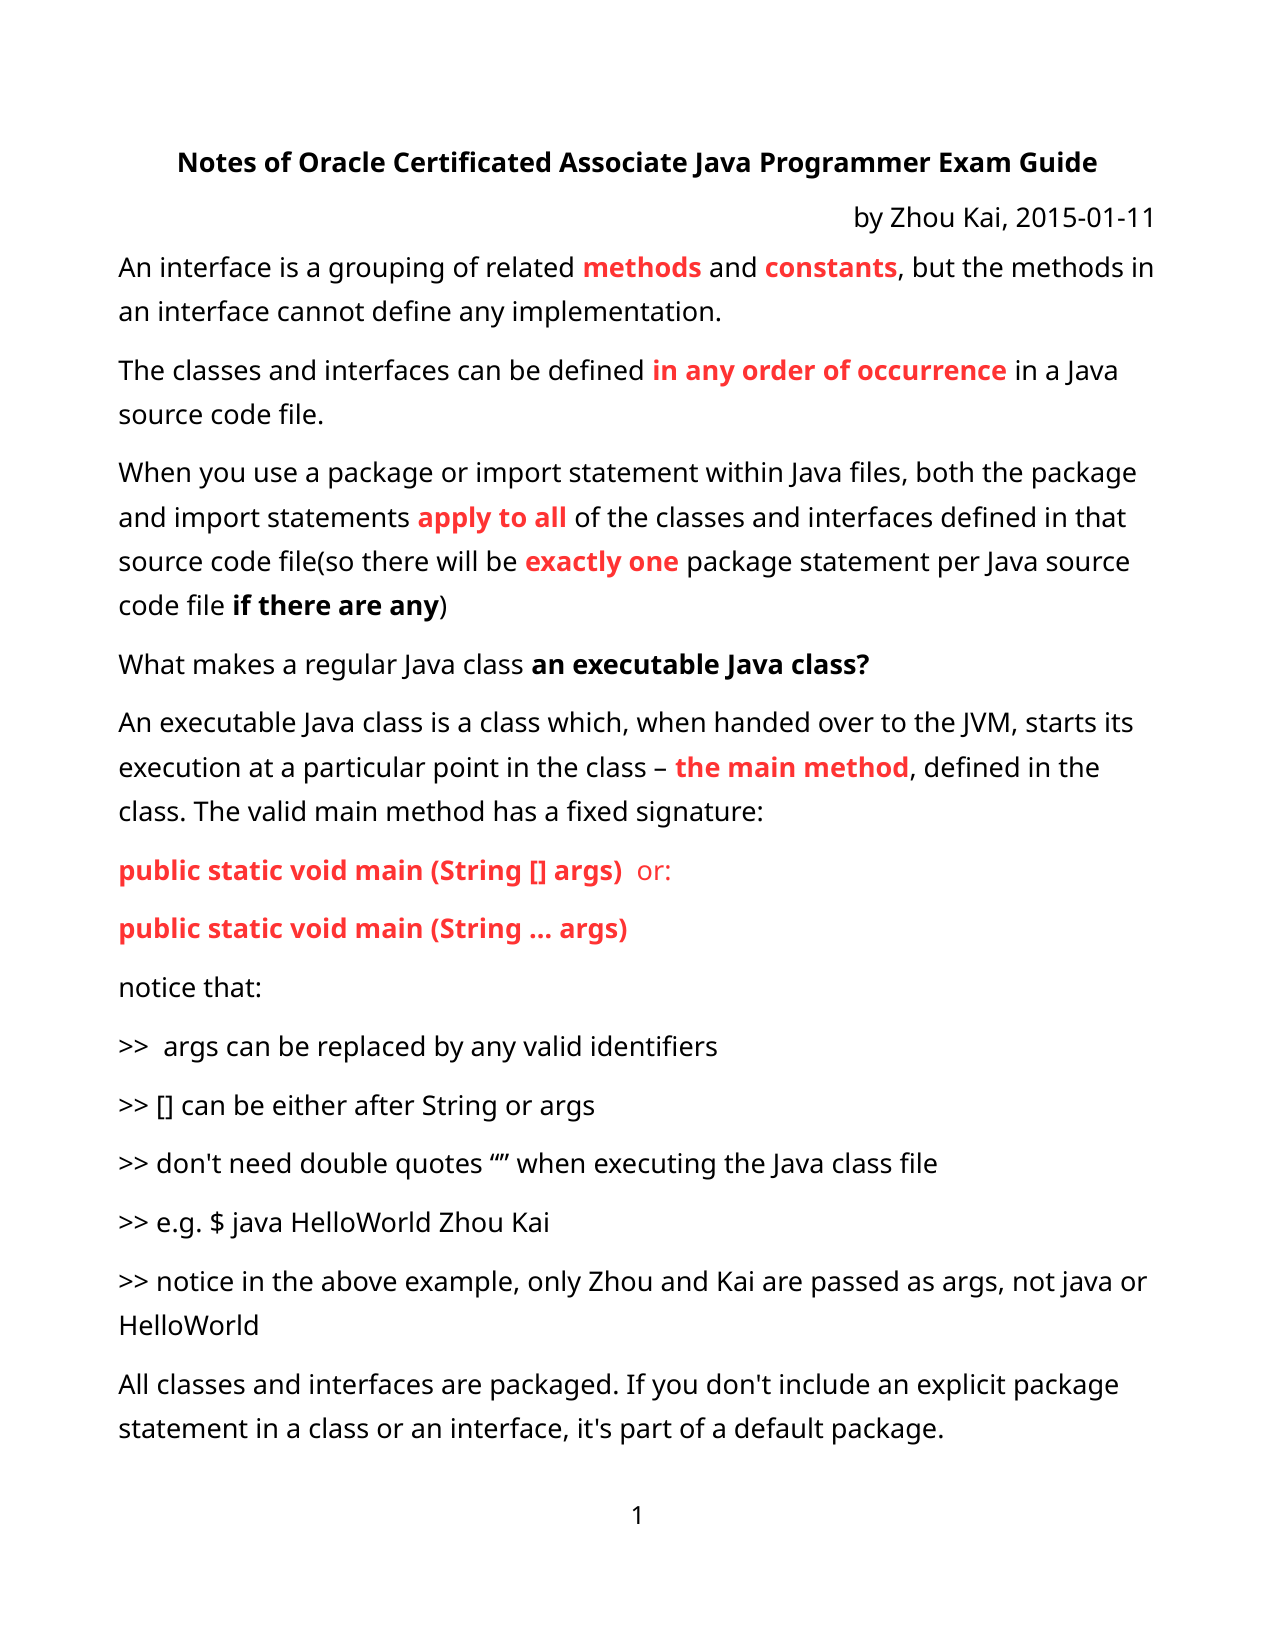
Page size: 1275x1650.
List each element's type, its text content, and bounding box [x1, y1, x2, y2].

text All classes and interfaces are packaged. If you don't include an explicit package statement in a class or an interface, it's part of a default package. [118, 1365, 1157, 1446]
text >> notice in the above example, only Zhou and Kai are passed as args, not java or HelloWorld [118, 1262, 1157, 1343]
text The classes and interfaces can be defined in any order of occurrence in a Java source code file. [118, 351, 1157, 432]
text >> args can be replaced by any valid identifiers [118, 1027, 1157, 1064]
text public static void main (String … args) [118, 910, 1157, 947]
subtitle by Zhou Kai, 2015-01-11 [118, 199, 1157, 236]
text >> [] can be either after String or args [118, 1086, 1157, 1123]
text notice that: [118, 968, 1157, 1005]
text When you use a package or import statement within Java files, both the package and import statements apply to all of the classes and interfaces defined in that source code file(so there will be exactly one package statement per Java source code file if there are any) [118, 454, 1157, 623]
text >> don't need double quotes “” when executing the Java class file [118, 1145, 1157, 1182]
text public static void main (String [] args) or: [118, 851, 1157, 888]
title Notes of Oracle Certificated Associate Java Programmer Exam Guide [118, 143, 1157, 180]
text An interface is a grouping of related methods and constants, but the methods in an interface cannot define any implementation. [118, 248, 1157, 329]
text >> e.g. $ java HelloWorld Zhou Kai [118, 1203, 1157, 1240]
text An executable Java class is a class which, when handed over to the JVM, starts its execution at a particular point in the class – the main method, defined in the class. The valid main method has a fixed signature: [118, 704, 1157, 829]
text What makes a regular Java class an executable Java class? [118, 645, 1157, 682]
